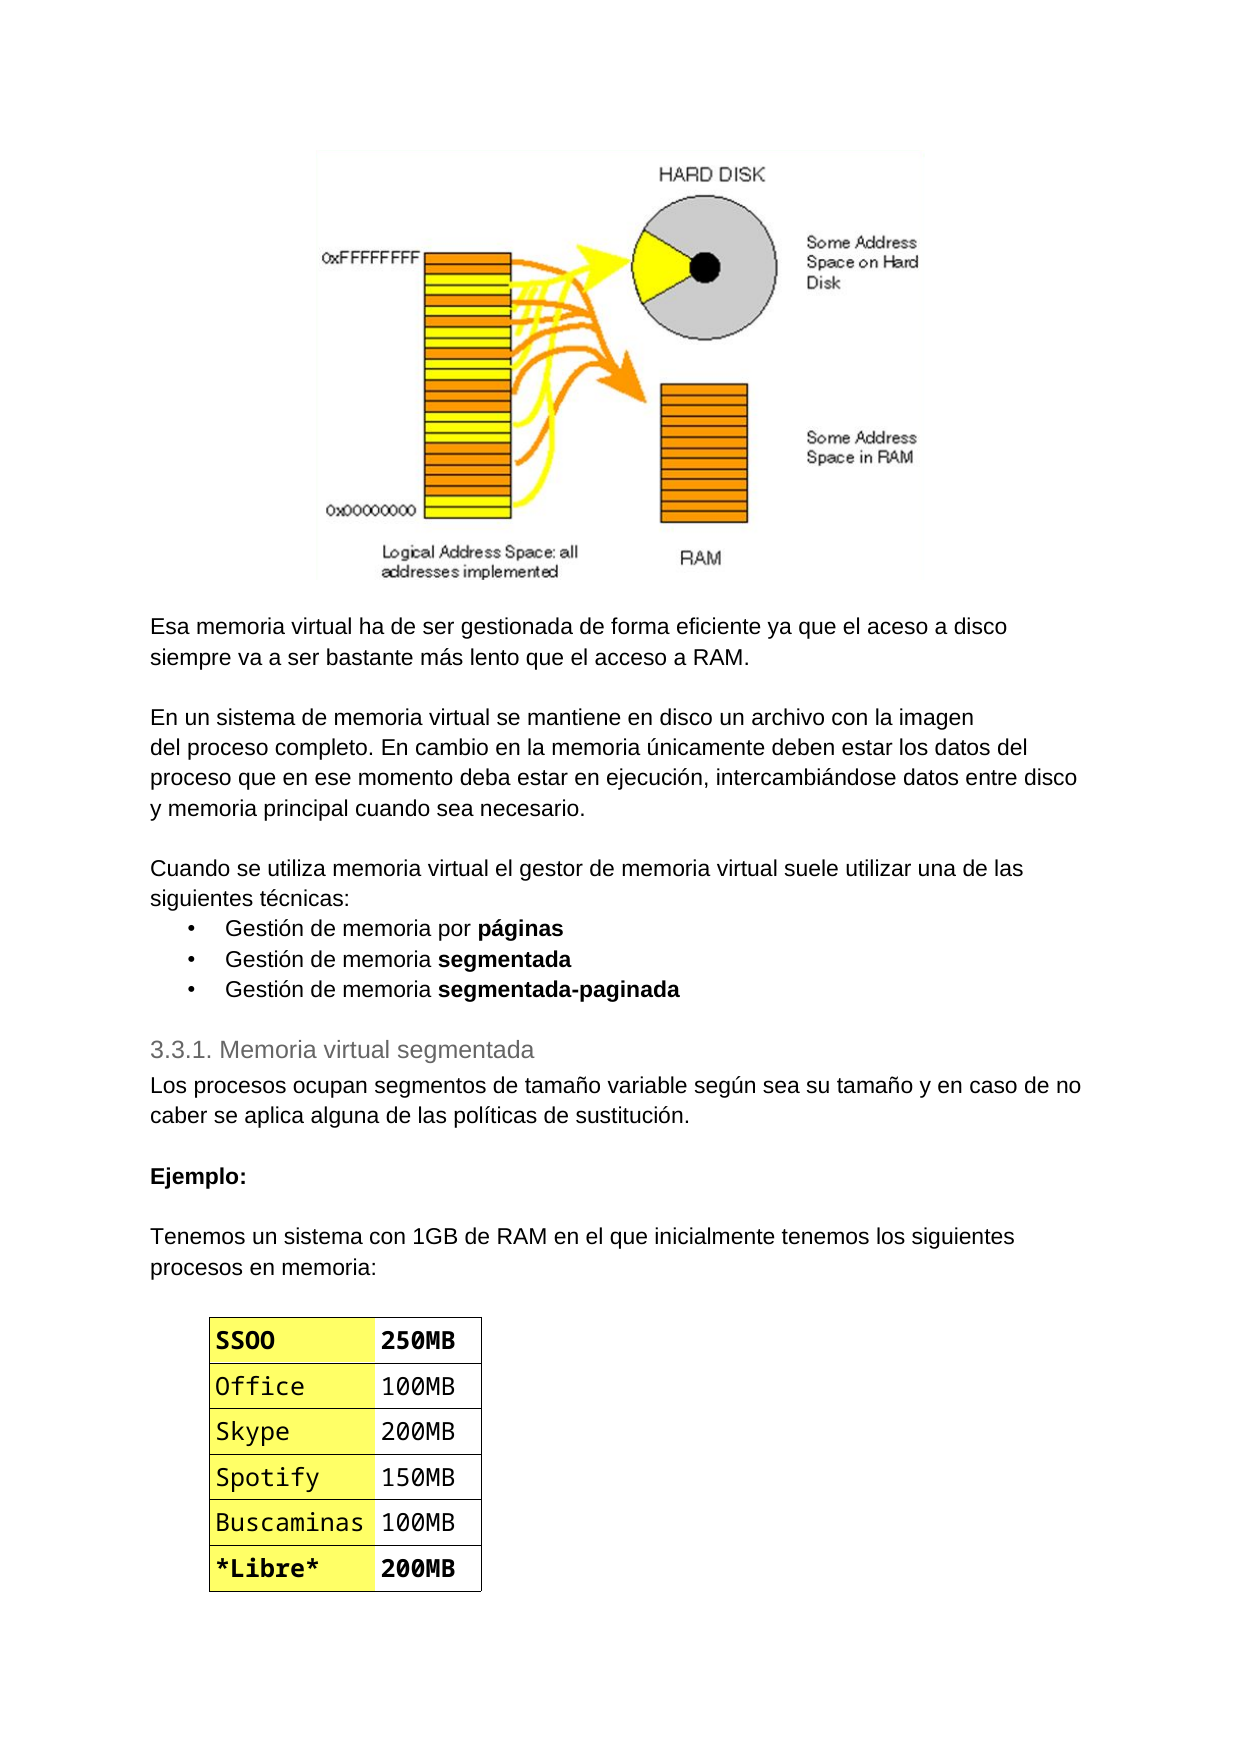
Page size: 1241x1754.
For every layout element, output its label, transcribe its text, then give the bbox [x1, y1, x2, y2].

list Gestión de memoria segmentada-paginada [187, 976, 1090, 1002]
table_cell Skype [210, 1409, 375, 1454]
picture [315, 150, 925, 580]
text En un sistema de memoria virtual se mantiene en disco un archivo con la imagen [150, 704, 1090, 730]
table_cell 200MB [375, 1409, 481, 1454]
text del proceso completo. En cambio en la memoria únicamente deben estar los datos del proceso que en ese momento deba estar en ejecución, intercambiándose datos entre disco y memoria principal cuando sea necesario. [150, 734, 1090, 821]
table_header SSOO [210, 1318, 375, 1362]
table_cell 100MB [375, 1364, 481, 1408]
text Cuando se utiliza memoria virtual el gestor de memoria virtual suele utilizar una de las siguientes técnicas: [150, 855, 1090, 912]
subtitle 3.3.1. Memoria virtual segmentada [150, 1035, 1090, 1064]
table_header 250MB [375, 1318, 481, 1362]
table_cell *Libre* [210, 1546, 375, 1591]
table_cell 200MB [375, 1546, 481, 1591]
text Ejemplo: [150, 1163, 1090, 1189]
list Gestión de memoria por páginas [187, 915, 1090, 942]
table_cell 100MB [375, 1500, 481, 1545]
table_cell Spotify [210, 1455, 375, 1499]
text Esa memoria virtual ha de ser gestionada de forma eficiente ya que el aceso a disco siempre va a ser bastante más lento que el acceso a RAM. [150, 613, 1090, 670]
table_cell Buscaminas [210, 1500, 375, 1545]
text Tenemos un sistema con 1GB de RAM en el que inicialmente tenemos los siguientes procesos en memoria: [150, 1223, 1090, 1280]
table_cell Office [210, 1364, 375, 1408]
text Los procesos ocupan segmentos de tamaño variable según sea su tamaño y en caso de no caber se aplica alguna de las políticas de sustitución. [150, 1072, 1090, 1129]
table_cell 150MB [375, 1455, 481, 1499]
list Gestión de memoria segmentada [187, 946, 1090, 972]
